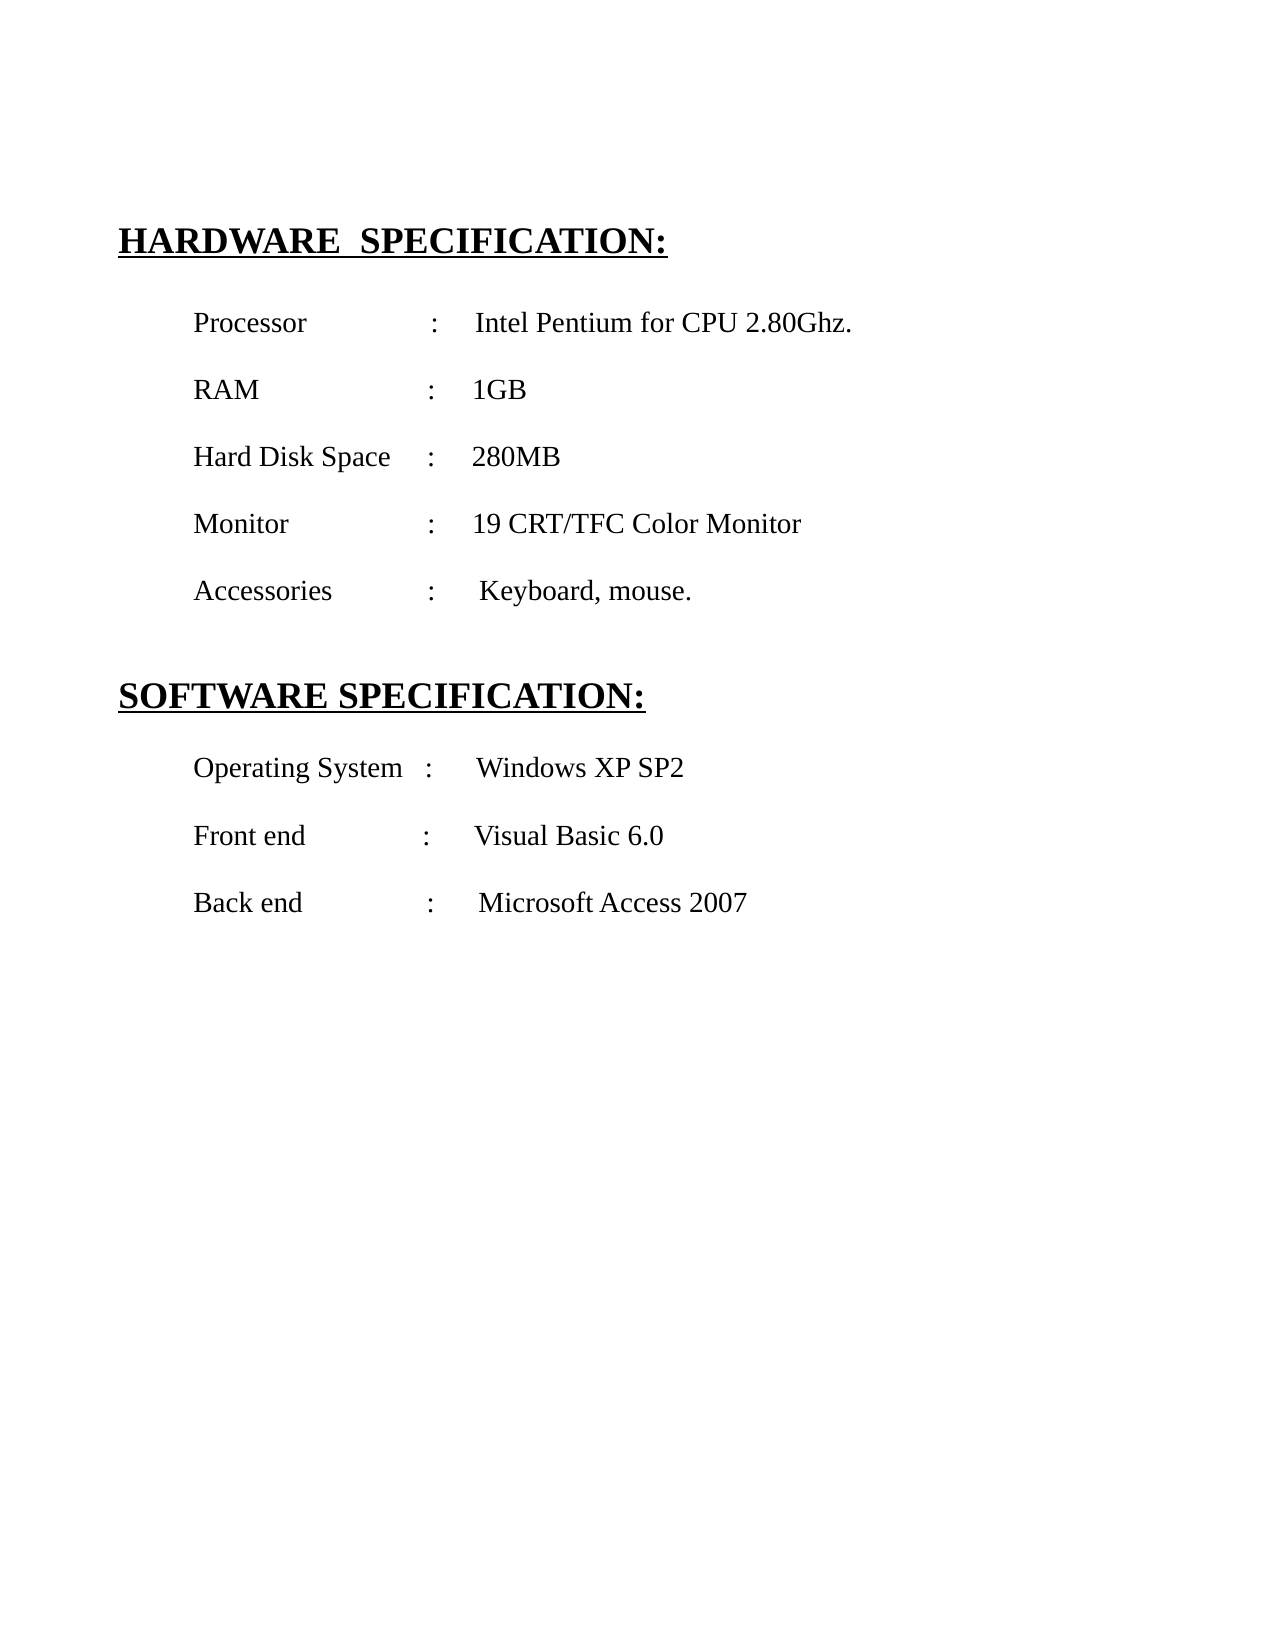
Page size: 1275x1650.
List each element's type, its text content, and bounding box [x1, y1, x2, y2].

text RAM : 1GB [118, 372, 1157, 406]
text SOFTWARE SPECIFICATION: [118, 674, 1157, 717]
text HARDWARE SPECIFICATION: [118, 219, 1157, 262]
text Monitor : 19 CRT/TFC Color Monitor [118, 506, 1157, 540]
text Front end : Visual Basic 6.0 [118, 818, 1157, 851]
text Operating System : Windows XP SP2 [193, 751, 1157, 784]
text Processor : Intel Pentium for CPU 2.80Ghz. [118, 305, 1157, 338]
text Accessories : Keyboard, mouse. [118, 573, 1157, 607]
text Back end : Microsoft Access 2007 [118, 885, 1157, 918]
text Hard Disk Space : 280MB [118, 439, 1157, 473]
